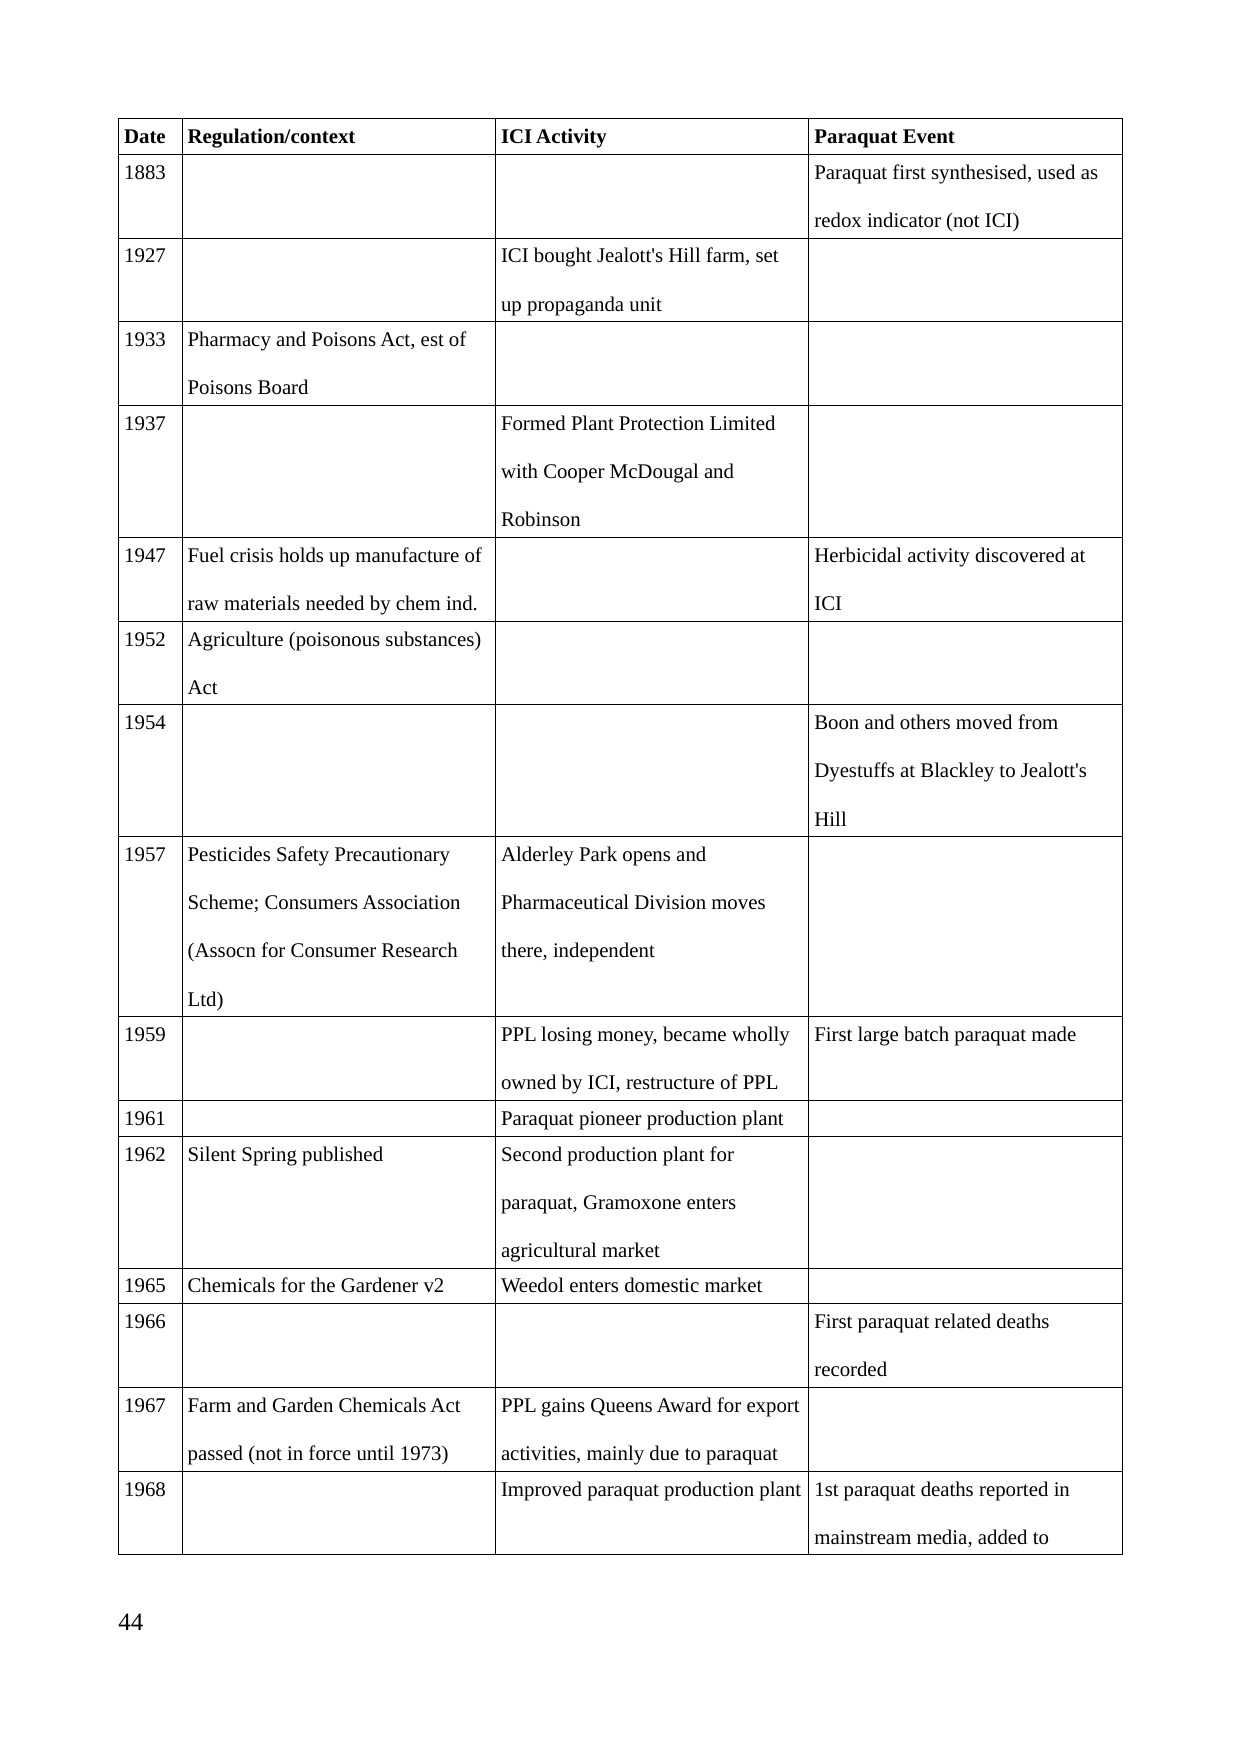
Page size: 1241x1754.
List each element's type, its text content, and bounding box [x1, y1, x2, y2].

table_cell [183, 1472, 495, 1554]
table_cell Alderley Park opens and Pharmaceutical Division moves there, independent [496, 837, 808, 1016]
table_cell 1952 [119, 622, 182, 704]
table_cell Pesticides Safety Precautionary Scheme; Consumers Association (Assocn for Consumer Research Ltd) [183, 837, 495, 1016]
table_cell 1961 [119, 1101, 182, 1136]
table_cell [496, 1304, 808, 1387]
table_header Regulation/context [183, 119, 495, 154]
table_cell Fuel crisis holds up manufacture of raw materials needed by chem ind. [183, 538, 495, 621]
table_cell [496, 705, 808, 836]
table_cell [809, 1101, 1122, 1136]
table_cell 1967 [119, 1388, 182, 1471]
table_cell [809, 1388, 1122, 1471]
table_cell [809, 406, 1122, 537]
table_cell First paraquat related deaths recorded [809, 1304, 1122, 1387]
table_cell 1937 [119, 406, 182, 537]
table_cell [809, 1137, 1122, 1267]
table_header Paraquat Event [809, 119, 1122, 154]
table_cell Pharmacy and Poisons Act, est of Poisons Board [183, 322, 495, 405]
table_cell [183, 705, 495, 836]
table_cell [496, 155, 808, 237]
table_cell 1947 [119, 538, 182, 621]
table_cell Silent Spring published [183, 1137, 495, 1267]
table_cell Boon and others moved from Dyestuffs at Blackley to Jealott's Hill [809, 705, 1122, 836]
table_cell [809, 837, 1122, 1016]
table_cell [809, 622, 1122, 704]
table_cell [496, 538, 808, 621]
table_cell ICI bought Jealott's Hill farm, set up propaganda unit [496, 239, 808, 321]
table_cell [183, 155, 495, 237]
table_cell [183, 406, 495, 537]
table_cell 1933 [119, 322, 182, 405]
table_cell Chemicals for the Gardener v2 [183, 1269, 495, 1303]
table_cell 1959 [119, 1017, 182, 1100]
table_cell 1968 [119, 1472, 182, 1554]
table_cell [496, 622, 808, 704]
table_cell Weedol enters domestic market [496, 1269, 808, 1303]
table_cell Improved paraquat production plant [496, 1472, 808, 1554]
table_cell [183, 1017, 495, 1100]
table_cell [496, 322, 808, 405]
table_cell PPL gains Queens Award for export activities, mainly due to paraquat [496, 1388, 808, 1471]
table_cell 1927 [119, 239, 182, 321]
table_cell 1954 [119, 705, 182, 836]
table_cell [183, 1101, 495, 1136]
table_header ICI Activity [496, 119, 808, 154]
table_cell Agriculture (poisonous substances) Act [183, 622, 495, 704]
table_cell [809, 322, 1122, 405]
table_cell Herbicidal activity discovered at ICI [809, 538, 1122, 621]
table_cell [183, 239, 495, 321]
table_cell 1957 [119, 837, 182, 1016]
table_cell [183, 1304, 495, 1387]
table_cell PPL losing money, became wholly owned by ICI, restructure of PPL [496, 1017, 808, 1100]
table_cell Farm and Garden Chemicals Act passed (not in force until 1973) [183, 1388, 495, 1471]
table_cell Paraquat first synthesised, used as redox indicator (not ICI) [809, 155, 1122, 237]
table_cell Second production plant for paraquat, Gramoxone enters agricultural market [496, 1137, 808, 1267]
table_cell [809, 1269, 1122, 1303]
table_header Date [119, 119, 182, 154]
table_cell Paraquat pioneer production plant [496, 1101, 808, 1136]
table_cell 1965 [119, 1269, 182, 1303]
table_cell 1962 [119, 1137, 182, 1267]
table_cell 1966 [119, 1304, 182, 1387]
table_cell 1st paraquat deaths reported in mainstream media, added to [809, 1472, 1122, 1554]
table_cell Formed Plant Protection Limited with Cooper McDougal and Robinson [496, 406, 808, 537]
table_cell [809, 239, 1122, 321]
table_cell 1883 [119, 155, 182, 237]
table_cell First large batch paraquat made [809, 1017, 1122, 1100]
